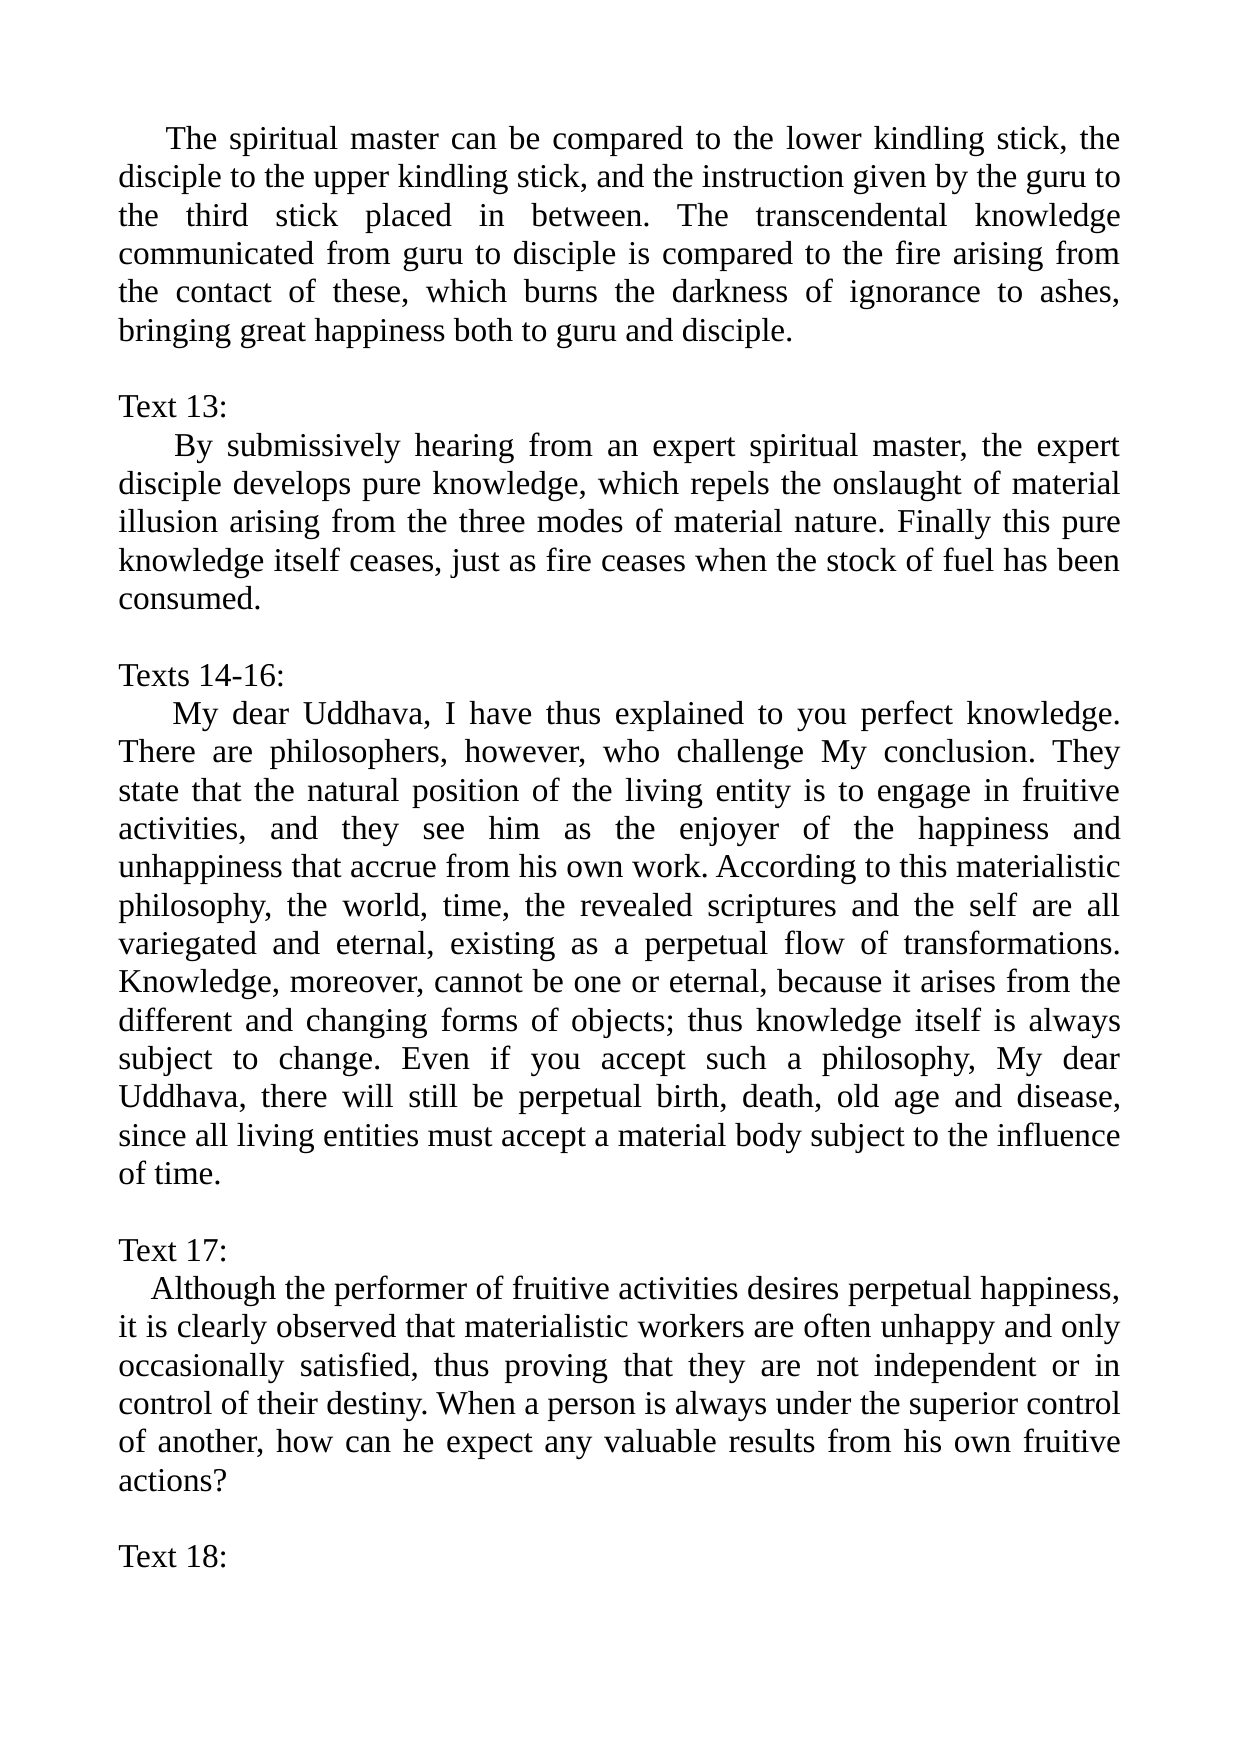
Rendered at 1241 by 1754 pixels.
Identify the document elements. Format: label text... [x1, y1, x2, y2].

text Although the performer of fruitive activities desires perpetual happiness, it is clearly observed that materialistic workers are often unhappy and only occasionally satisfied, thus proving that they are not independent or in control of their destiny. When a person is always under the superior control of another, how can he expect any valuable results from his own fruitive actions? [118, 1268, 1122, 1498]
text Text 17: [118, 1230, 1122, 1268]
text Texts 14-16: [118, 655, 1122, 693]
text Text 13: [118, 386, 1122, 425]
text The spiritual master can be compared to the lower kindling stick, the disciple to the upper kindling stick, and the instruction given by the guru to the third stick placed in between. The transcendental knowledge communicated from guru to disciple is compared to the fire arising from the contact of these, which burns the darkness of ignorance to ashes, bringing great happiness both to guru and disciple. [118, 118, 1122, 348]
text My dear Uddhava, I have thus explained to you perfect knowledge. There are philosophers, however, who challenge My conclusion. They state that the natural position of the living entity is to engage in fruitive activities, and they see him as the enjoyer of the happiness and unhappiness that accrue from his own work. According to this materialistic philosophy, the world, time, the revealed scriptures and the self are all variegated and eternal, existing as a perpetual flow of transformations. Knowledge, moreover, cannot be one or eternal, because it arises from the different and changing forms of objects; thus knowledge itself is always subject to change. Even if you accept such a philosophy, My dear Uddhava, there will still be perpetual birth, death, old age and disease, since all living entities must accept a material body subject to the influence of time. [118, 693, 1122, 1191]
text Text 18: [118, 1536, 1122, 1575]
text By submissively hearing from an expert spiritual master, the expert disciple develops pure knowledge, which repels the onslaught of material illusion arising from the three modes of material nature. Finally this pure knowledge itself ceases, just as fire ceases when the stock of fuel has been consumed. [118, 425, 1122, 616]
